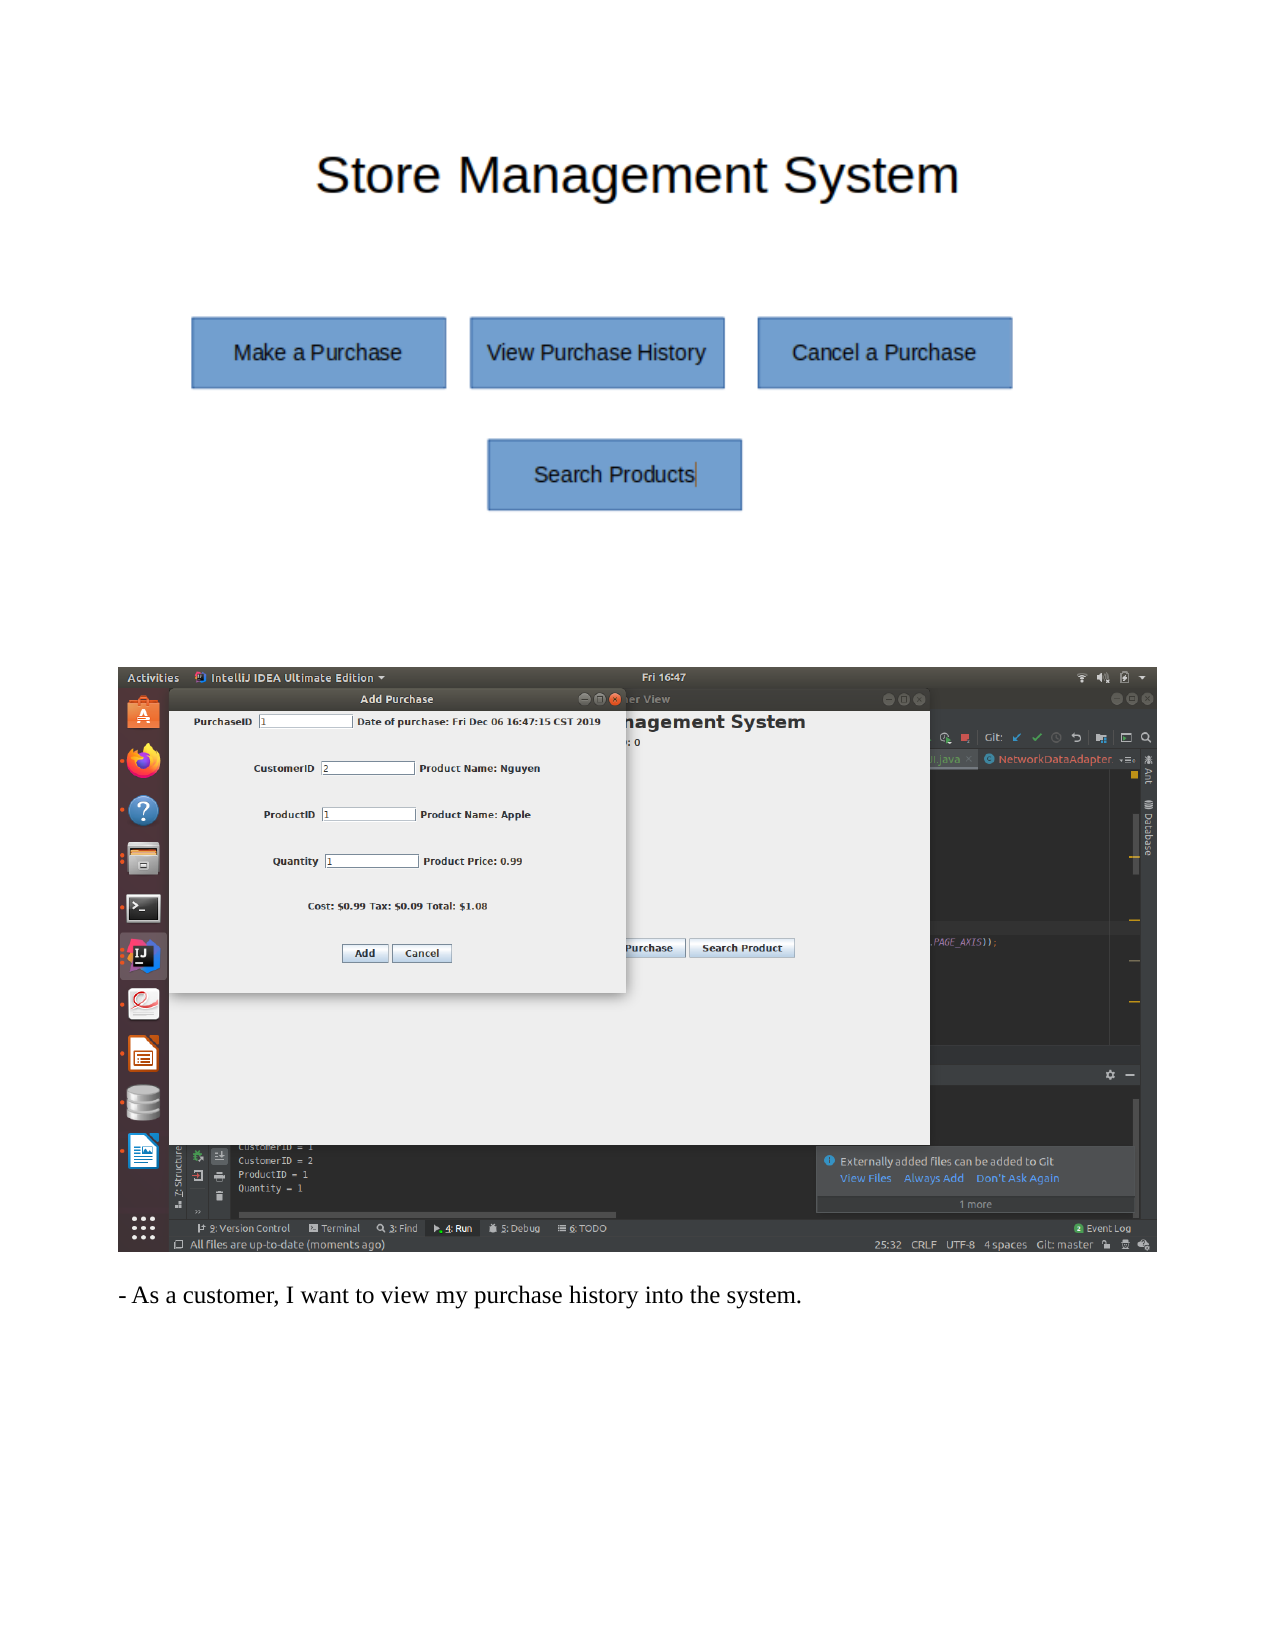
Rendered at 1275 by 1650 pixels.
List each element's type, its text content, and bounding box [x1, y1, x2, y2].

text - As a customer, I want to view my purchase history into the system. [118, 1280, 1157, 1309]
picture [165, 118, 1110, 639]
picture [118, 667, 1157, 1252]
